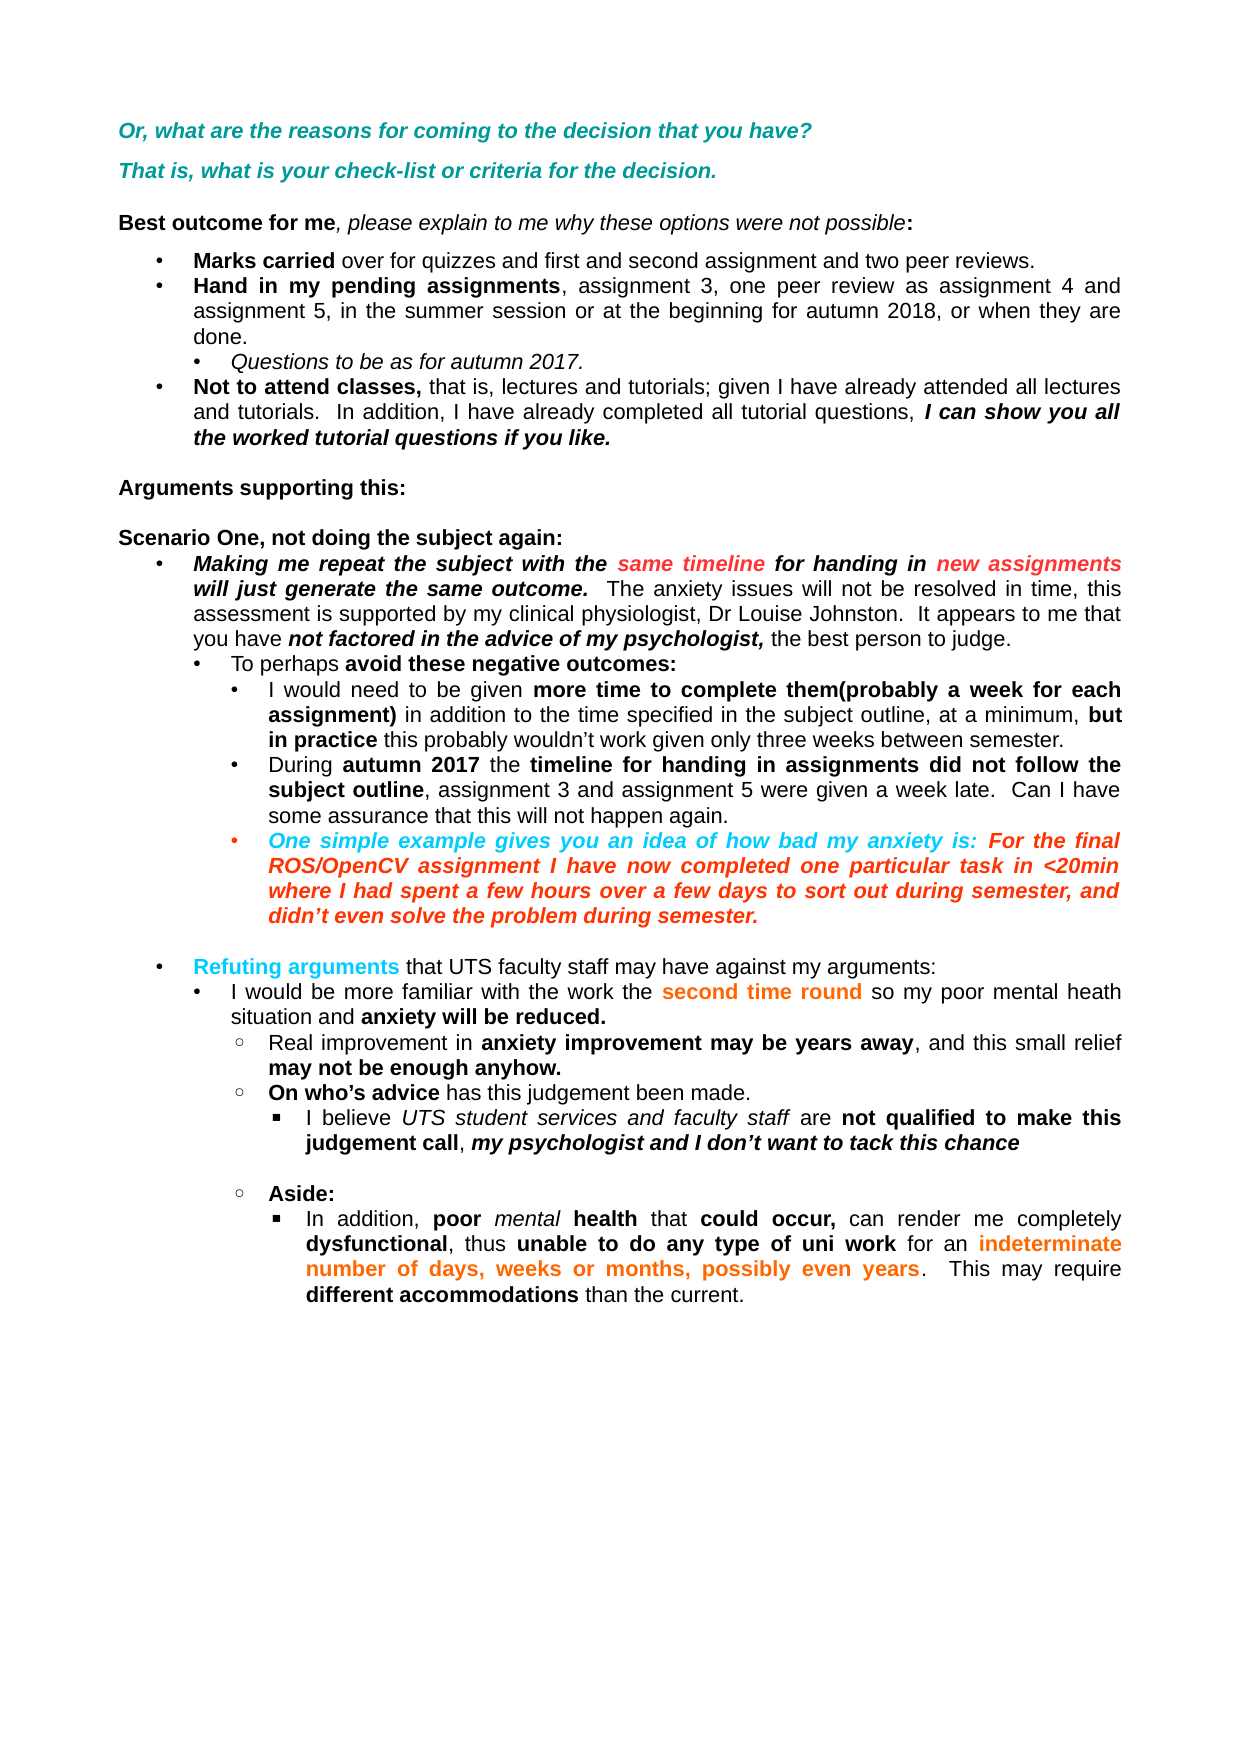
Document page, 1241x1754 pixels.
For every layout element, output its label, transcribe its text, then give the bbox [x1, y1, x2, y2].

list Making me repeat the subject with the same timeline for handing in new assignments will just generate the same outcome. The anxiety issues will not be resolved in time, this assessment is supported by my clinical physiologist, Dr Louise Johnston. It appears to me that you have not factored in the advice of my psychologist, the best person to judge. [156, 550, 1122, 651]
list Refuting arguments that UTS faculty staff may have against my arguments: [156, 954, 1122, 979]
list Not to attend classes, that is, lectures and tutorials; given I have already attended all lectures and tutorials. In addition, I have already completed all tutorial questions, I can show you all the worked tutorial questions if you like. [156, 374, 1122, 449]
text Scenario One, not doing the subject again: [118, 525, 1122, 550]
list On who’s advice has this judgement been made. [231, 1080, 1122, 1105]
list One simple example gives you an idea of how bad my anxiety is: For the final ROS/OpenCV assignment I have now completed one particular task in <20min where I had spent a few hours over a few days to sort out during semester, and didn’t even solve the problem during semester. [231, 828, 1122, 928]
list In addition, poor mental health that could occur, can render me completely dysfunctional, thus unable to do any type of uni work for an indeterminate number of days, weeks or months, possibly even years. This may require different accommodations than the current. [268, 1206, 1122, 1307]
list Questions to be as for autumn 2017. [193, 349, 1122, 374]
list I would be more familiar with the work the second time round so my poor mental heath situation and anxiety will be reduced. [193, 979, 1122, 1029]
list Marks carried over for quizzes and first and second assignment and two peer reviews. [156, 248, 1122, 273]
subtitle Best outcome for me, please explain to me why these options were not possible: [118, 210, 1122, 235]
text Arguments supporting this: [118, 475, 1122, 500]
list I would need to be given more time to complete them(probably a week for each assignment) in addition to the time specified in the subject outline, at a minimum, but in practice this probably wouldn’t work given only three weeks between semester. [231, 676, 1122, 752]
text Or, what are the reasons for coming to the decision that you have? [118, 118, 1122, 143]
list Real improvement in anxiety improvement may be years away, and this small relief may not be enough anyhow. [231, 1029, 1122, 1080]
list Aside: [231, 1181, 1122, 1206]
list I believe UTS student services and faculty staff are not qualified to make this judgement call, my psychologist and I don’t want to tack this chance [268, 1105, 1122, 1155]
list To perhaps avoid these negative outcomes: [193, 651, 1122, 676]
list Hand in my pending assignments, assignment 3, one peer review as assignment 4 and assignment 5, in the summer session or at the beginning for autumn 2018, or when they are done. [156, 273, 1122, 349]
subtitle That is, what is your check-list or criteria for the decision. [118, 158, 1122, 183]
list During autumn 2017 the timeline for handing in assignments did not follow the subject outline, assignment 3 and assignment 5 were given a week late. Can I have some assurance that this will not happen again. [231, 752, 1122, 828]
